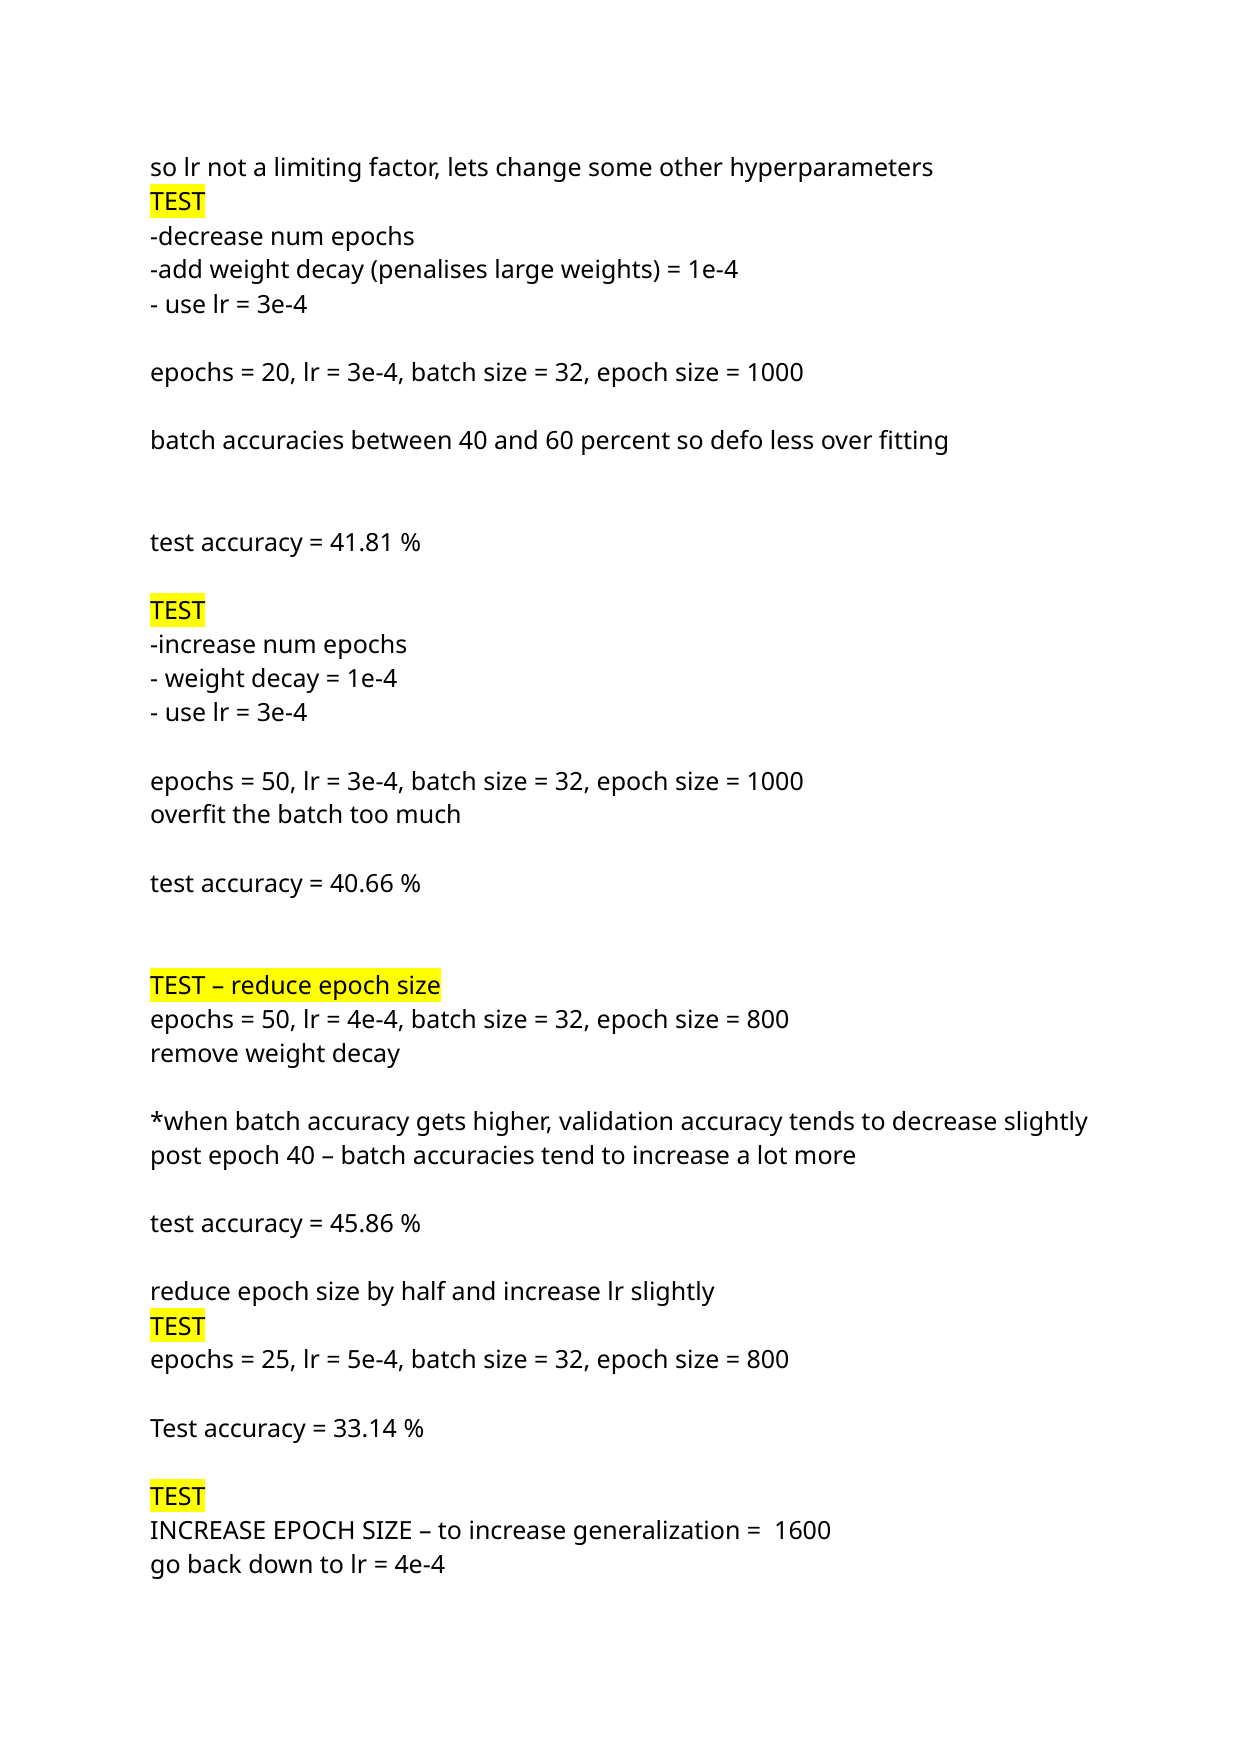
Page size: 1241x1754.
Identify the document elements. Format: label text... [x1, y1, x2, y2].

text epochs = 25, lr = 5e-4, batch size = 32, epoch size = 800 [150, 1342, 1090, 1376]
text - use lr = 3e-4 [150, 695, 1090, 729]
text epochs = 20, lr = 3e-4, batch size = 32, epoch size = 1000 [150, 354, 1090, 388]
text TEST [150, 184, 1090, 218]
text Test accuracy = 33.14 % [150, 1410, 1090, 1444]
text go back down to lr = 4e-4 [150, 1547, 1090, 1581]
text -increase num epochs [150, 627, 1090, 661]
text -decrease num epochs [150, 218, 1090, 252]
text post epoch 40 – batch accuracies tend to increase a lot more [150, 1138, 1090, 1172]
text TEST [150, 593, 1090, 627]
text reduce epoch size by half and increase lr slightly [150, 1274, 1090, 1308]
text test accuracy = 45.86 % [150, 1206, 1090, 1240]
text test accuracy = 41.81 % [150, 525, 1090, 559]
text batch accuracies between 40 and 60 percent so defo less over fitting [150, 422, 1090, 457]
text *when batch accuracy gets higher, validation accuracy tends to decrease slightly [150, 1104, 1090, 1138]
text remove weight decay [150, 1036, 1090, 1070]
text - weight decay = 1e-4 [150, 661, 1090, 695]
text -add weight decay (penalises large weights) = 1e-4 [150, 252, 1090, 286]
text overfit the batch too much [150, 797, 1090, 831]
text so lr not a limiting factor, lets change some other hyperparameters [150, 150, 1090, 184]
text TEST – reduce epoch size [150, 967, 1090, 1002]
text TEST [150, 1308, 1090, 1342]
text - use lr = 3e-4 [150, 286, 1090, 320]
text epochs = 50, lr = 4e-4, batch size = 32, epoch size = 800 [150, 1002, 1090, 1036]
text INCREASE EPOCH SIZE – to increase generalization = 1600 [150, 1512, 1090, 1547]
text TEST [150, 1478, 1090, 1512]
text test accuracy = 40.66 % [150, 865, 1090, 899]
text epochs = 50, lr = 3e-4, batch size = 32, epoch size = 1000 [150, 763, 1090, 797]
